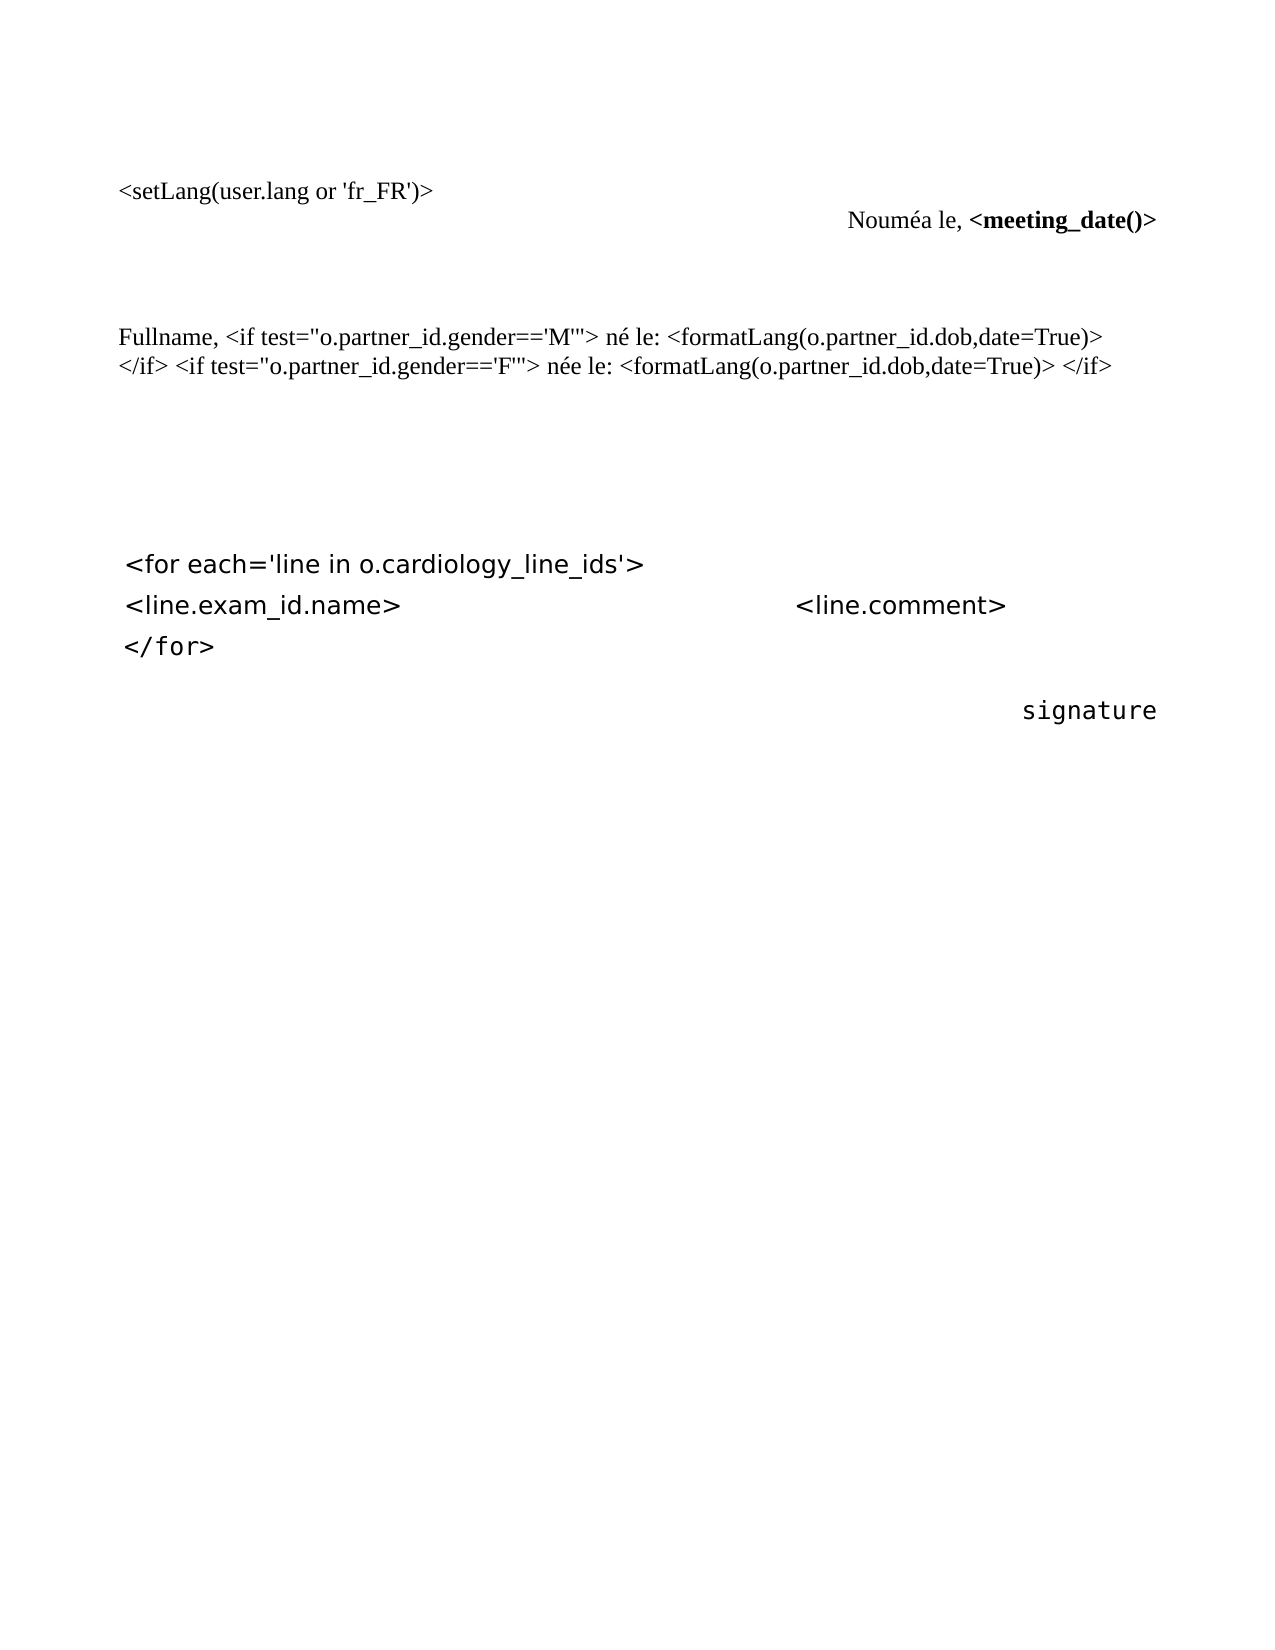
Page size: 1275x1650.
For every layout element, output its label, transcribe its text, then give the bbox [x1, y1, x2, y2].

text <setLang(user.lang or 'fr_FR')> [118, 176, 1157, 205]
table_cell [868, 626, 1085, 667]
text signature [118, 696, 1157, 725]
table_cell </for> [118, 626, 788, 667]
text Nouméa le, <meeting_date()> [118, 205, 1157, 234]
table_cell <line.comment> [789, 586, 1157, 626]
table_cell [1085, 626, 1157, 667]
table_cell [789, 626, 868, 667]
table_header [789, 545, 1085, 586]
text Fullname, <if test="o.partner_id.gender=='M'"> né le: <formatLang(o.partner_id.dob,date=True)> </if> <if test="o.partner_id.gender=='F'"> née le: <formatLang(o.partner_id.dob,date=True)> </if> [118, 322, 1157, 380]
table_header [1085, 545, 1157, 586]
table_header <for each='line in o.cardiology_line_ids'> [118, 545, 788, 586]
table_cell <line.exam_id.name> [118, 586, 788, 626]
